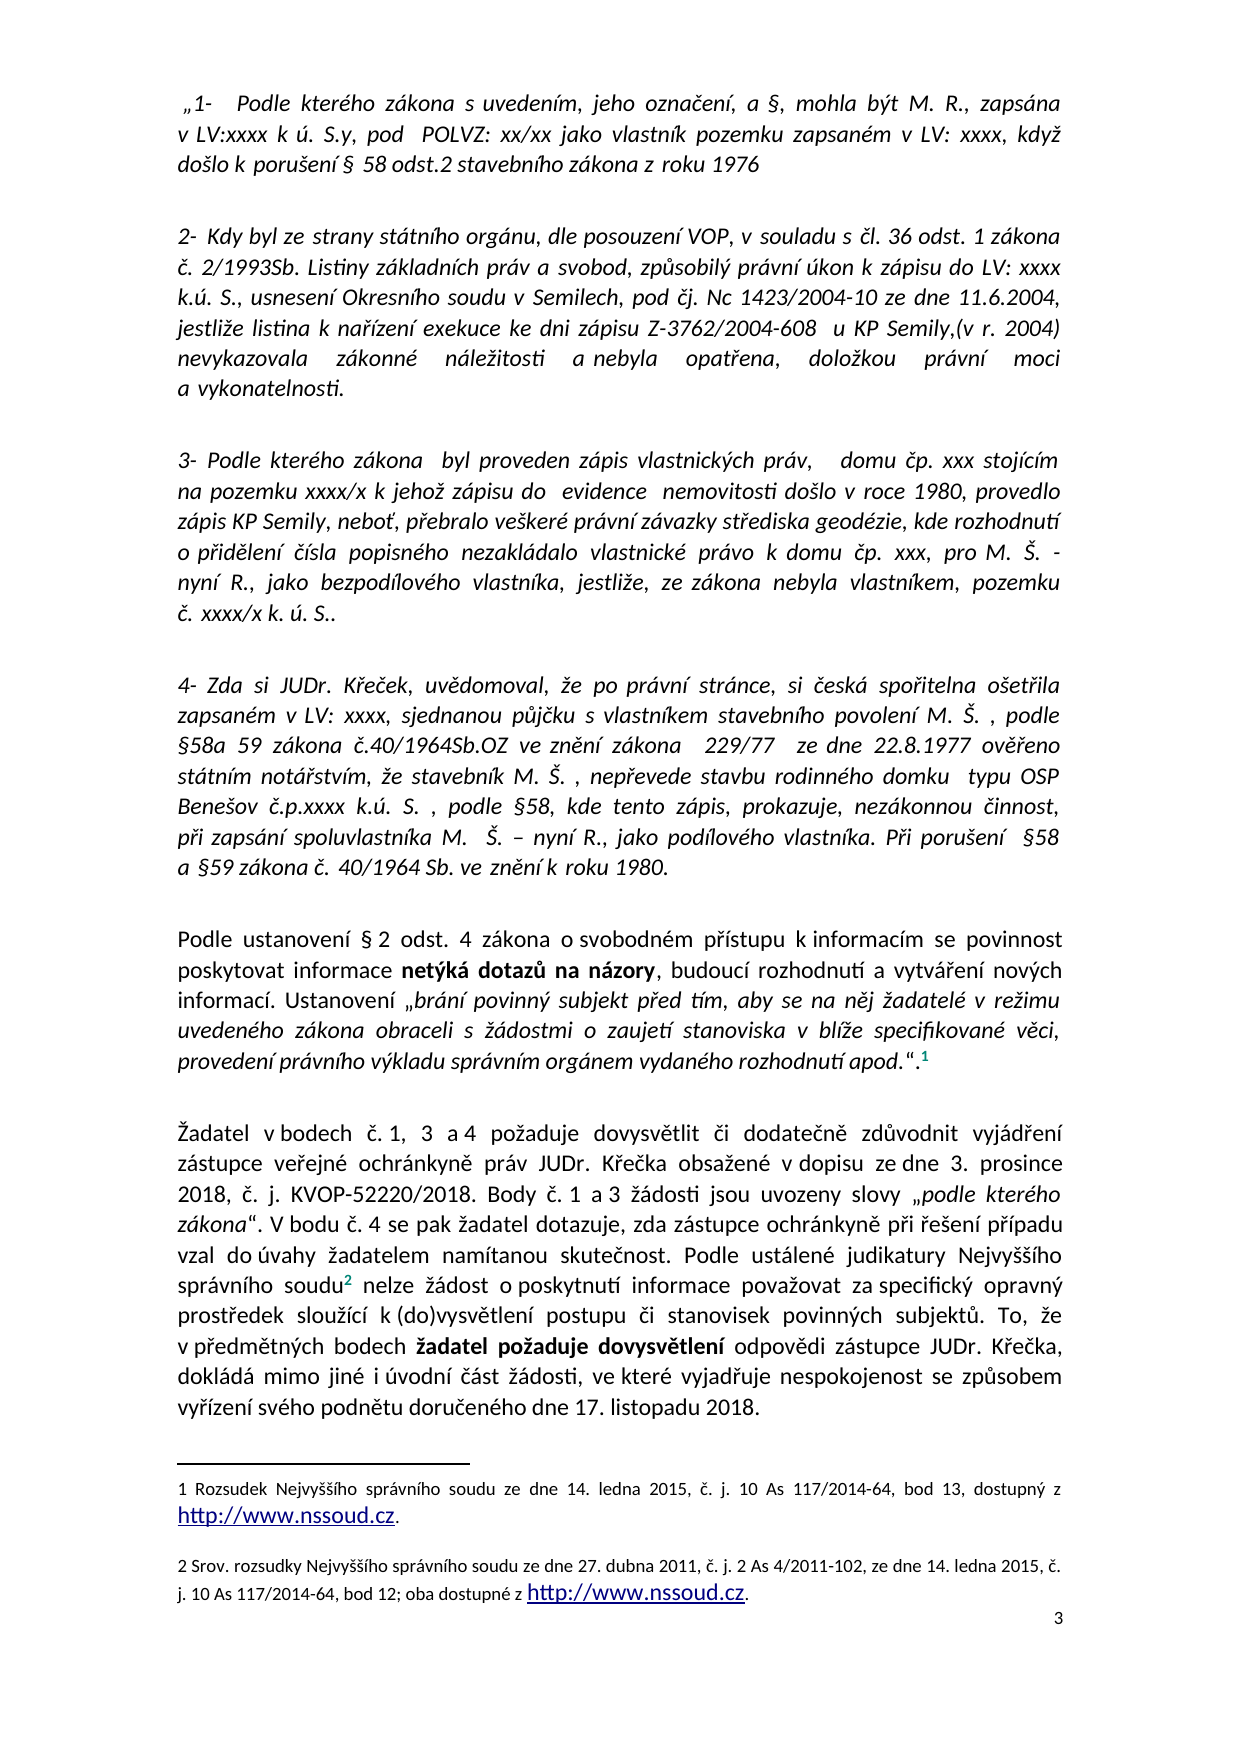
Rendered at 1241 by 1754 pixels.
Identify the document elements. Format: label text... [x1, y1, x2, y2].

text „1- Podle kterého zákona s uvedením, jeho označení, a §, mohla být M. R., zapsána v LV:xxxx k ú. S.y, pod POLVZ: xx/xx jako vlastník pozemku zapsaném v LV: xxxx, když došlo k porušení § 58 odst.2 stavebního zákona z roku 1976 [177, 88, 1063, 179]
text 3- Podle kterého zákona byl proveden zápis vlastnických práv, domu čp. xxx stojícím na pozemku xxxx/x k jehož zápisu do evidence nemovitosti došlo v roce 1980, provedlo zápis KP Semily, neboť, přebralo veškeré právní závazky střediska geodézie, kde rozhodnutí o přidělení čísla popisného nezakládalo vlastnické právo k domu čp. xxx, pro M. Š. - nyní R., jako bezpodílového vlastníka, jestliže, ze zákona nebyla vlastníkem, pozemku č. xxxx/x k. ú. S.. [177, 446, 1063, 627]
text 2- Kdy byl ze strany státního orgánu, dle posouzení VOP, v souladu s čl. 36 odst. 1 zákona č. 2/1993Sb. Listiny základních práv a svobod, způsobilý právní úkon k zápisu do LV: xxxx k.ú. S., usnesení Okresního soudu v Semilech, pod čj. Nc 1423/2004-10 ze dne 11.6.2004, jestliže listina k nařízení exekuce ke dni zápisu Z-3762/2004-608 u KP Semily,(v r. 2004) nevykazovala zákonné náležitosti a nebyla opatřena, doložkou právní moci a vykonatelnosti. [177, 221, 1063, 403]
text Rozsudek Nejvyššího správního soudu ze dne 14. ledna 2015, č. j. 10 As 117/2014-64, bod 13, dostupný z http://www.nssoud.cz. [177, 1477, 1063, 1529]
text Žadatel v bodech č. 1, 3 a 4 požaduje dovysvětlit či dodatečně zdůvodnit vyjádření zástupce veřejné ochránkyně práv JUDr. Křečka obsažené v dopisu ze dne 3. prosince 2018, č. j. KVOP-52220/2018. Body č. 1 a 3 žádosti jsou uvozeny slovy „podle kterého zákona“. V bodu č. 4 se pak žadatel dotazuje, zda zástupce ochránkyně při řešení případu vzal do úvahy žadatelem namítanou skutečnost. Podle ustálené judikatury Nejvyššího správního soudu nelze žádost o poskytnutí informace považovat za specifický opravný prostředek sloužící k (do)vysvětlení postupu či stanovisek povinných subjektů. To, že v předmětných bodech žadatel požaduje dovysvětlení odpovědi zástupce JUDr. Křečka, dokládá mimo jiné i úvodní část žádosti, ve které vyjadřuje nespokojenost se způsobem vyřízení svého podnětu doručeného dne 17. listopadu 2018. [177, 1118, 1063, 1421]
text Srov. rozsudky Nejvyššího správního soudu ze dne 27. dubna 2011, č. j. 2 As 4/2011-102, ze dne 14. ledna 2015, č. j. 10 As 117/2014-64, bod 12; oba dostupné z http://www.nssoud.cz. [177, 1554, 1063, 1606]
text 4- Zda si JUDr. Křeček, uvědomoval, že po právní stránce, si česká spořitelna ošetřila zapsaném v LV: xxxx, sjednanou půjčku s vlastníkem stavebního povolení M. Š. , podle §58a 59 zákona č.40/1964Sb.OZ ve znění zákona 229/77 ze dne 22.8.1977 ověřeno státním notářstvím, že stavebník M. Š. , nepřevede stavbu rodinného domku typu OSP Benešov č.p.xxxx k.ú. S. , podle §58, kde tento zápis, prokazuje, nezákonnou činnost, při zapsání spoluvlastníka M. Š. – nyní R., jako podílového vlastníka. Při porušení §58 a §59 zákona č. 40/1964 Sb. ve znění k roku 1980. [177, 670, 1063, 882]
text Podle ustanovení § 2 odst. 4 zákona o svobodném přístupu k informacím se povinnost poskytovat informace netýká dotazů na názory, budoucí rozhodnutí a vytváření nových informací. Ustanovení „brání povinný subjekt před tím, aby se na něj žadatelé v režimu uvedeného zákona obraceli s žádostmi o zaujetí stanoviska v blíže specifikované věci, provedení právního výkladu správním orgánem vydaného rozhodnutí apod.“. [177, 924, 1063, 1075]
